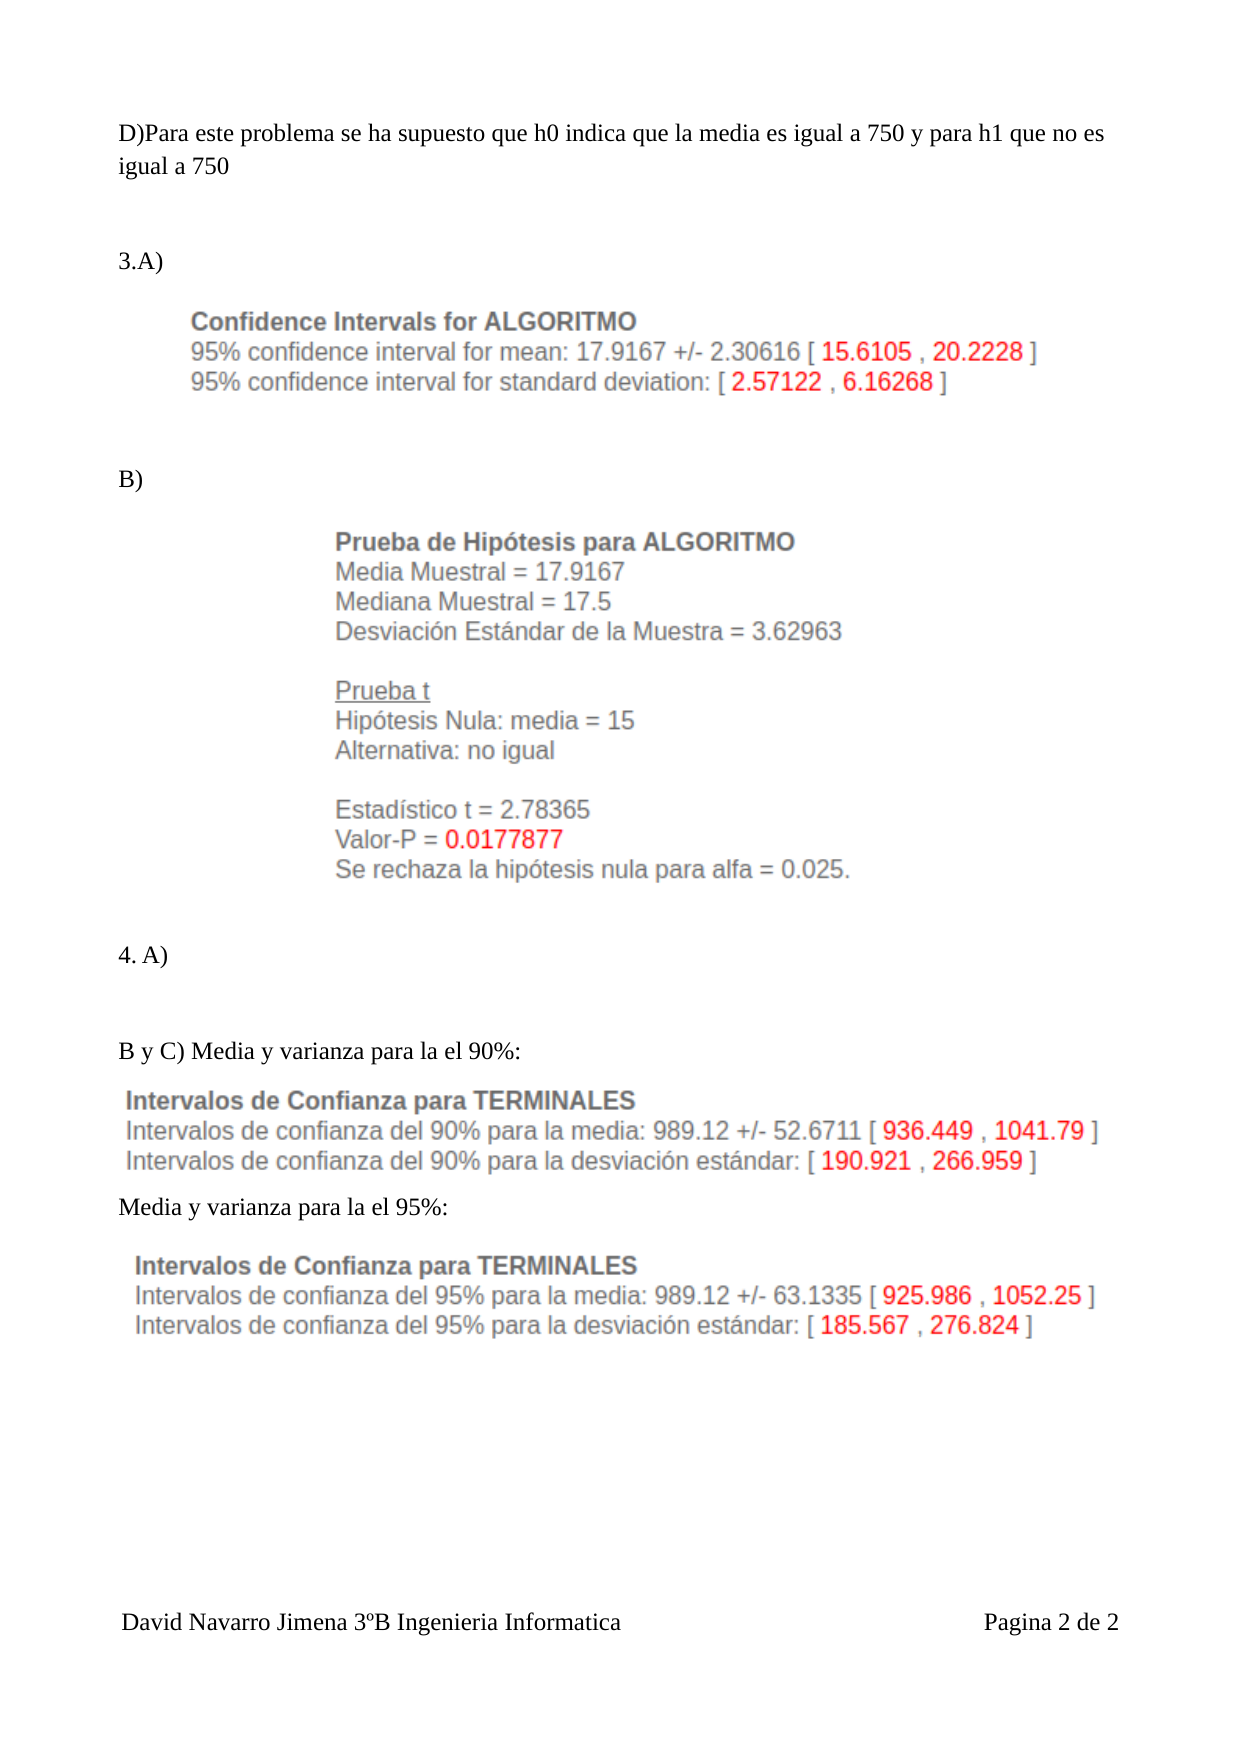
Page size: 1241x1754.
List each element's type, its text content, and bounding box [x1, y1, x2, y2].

picture [118, 1083, 1122, 1189]
picture [169, 293, 1071, 413]
picture [118, 1240, 1123, 1356]
text B) [118, 464, 1122, 493]
text B y C) Media y varianza para la el 90%: [118, 1036, 1122, 1064]
text 3.A) [118, 246, 1122, 275]
text 4. A) [118, 941, 1122, 969]
text Media y varianza para la el 95%: [118, 1189, 1122, 1221]
picture [315, 512, 925, 894]
text D)Para este problema se ha supuesto que h0 indica que la media es igual a 750 y para h1 que no es igual a 750 [118, 118, 1122, 180]
